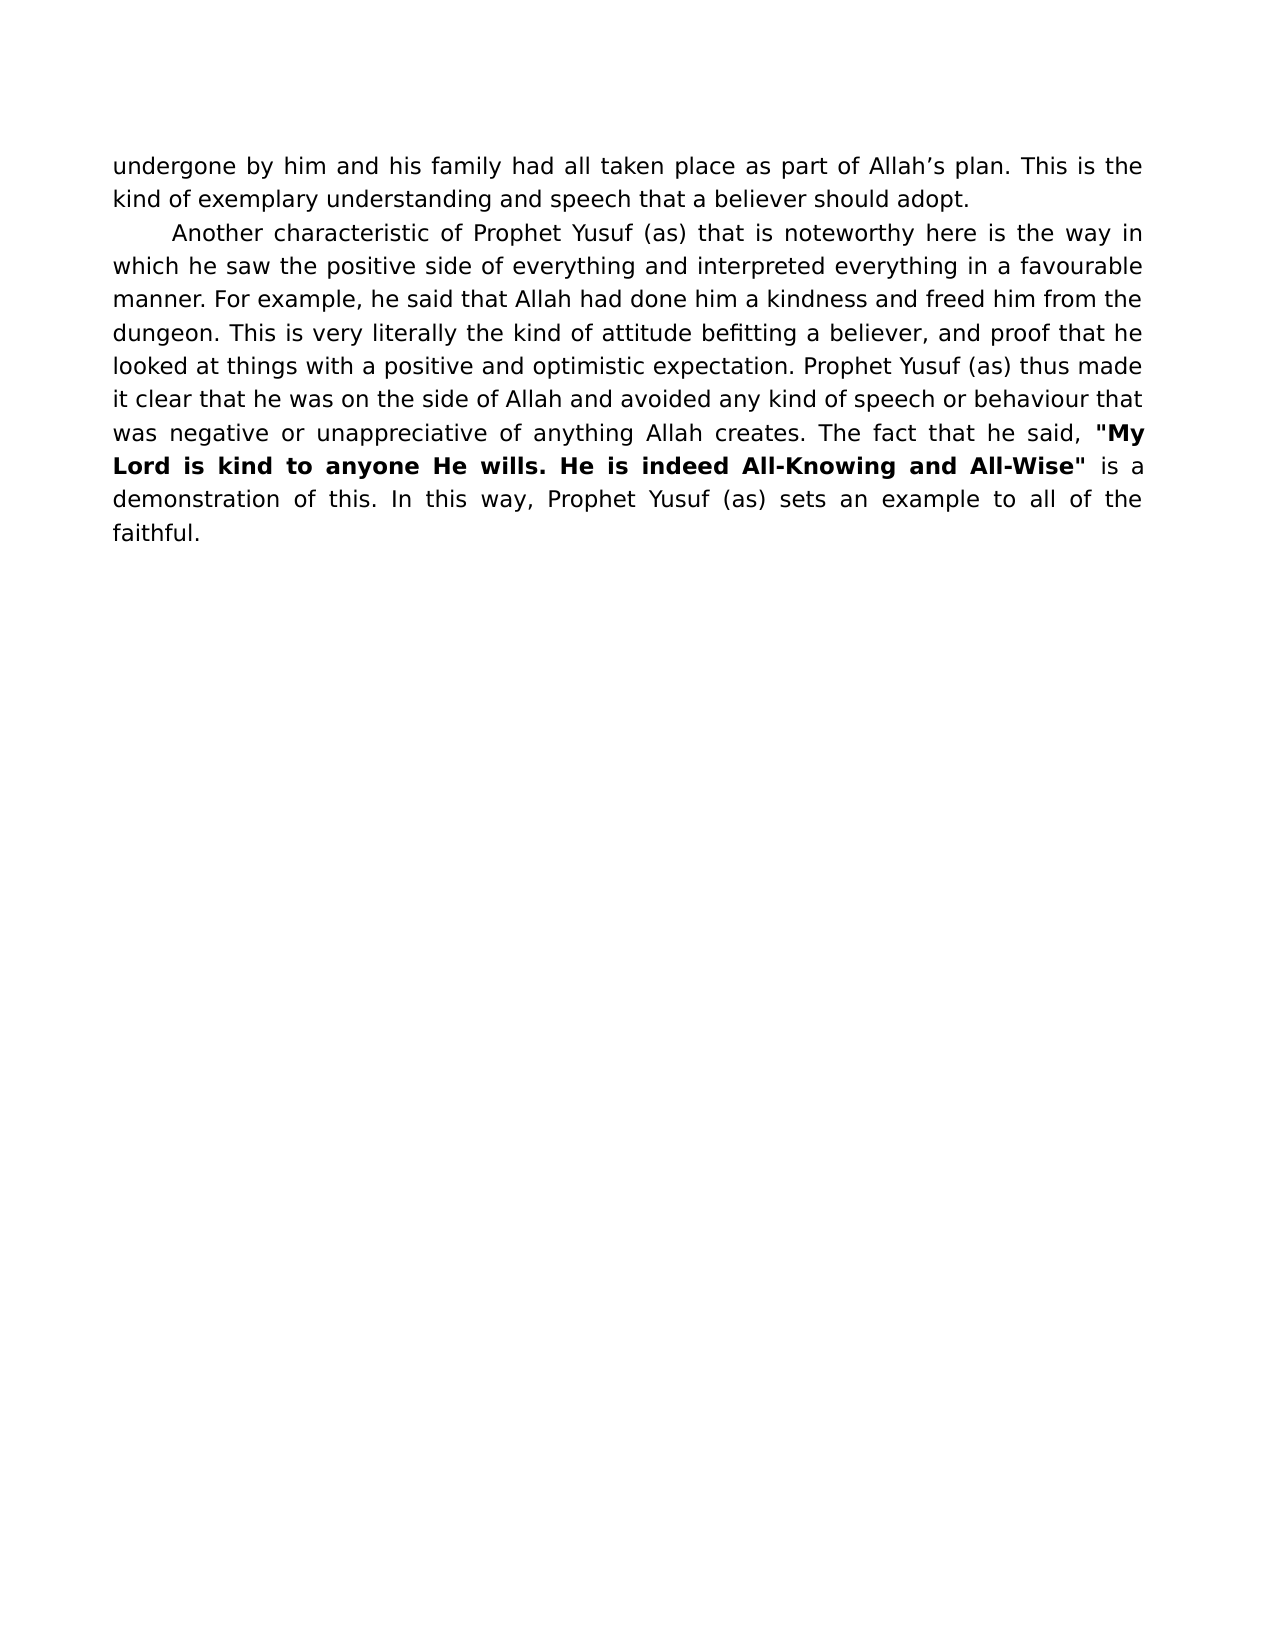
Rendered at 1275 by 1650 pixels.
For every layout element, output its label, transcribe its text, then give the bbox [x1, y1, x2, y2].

text Another characteristic of Prophet Yusuf (as) that is noteworthy here is the way in which he saw the positive side of everything and interpreted everything in a favourable manner. For example, he said that Allah had done him a kindness and freed him from the dungeon. This is very literally the kind of attitude befitting a believer, and proof that he looked at things with a positive and optimistic expectation. Prophet Yusuf (as) thus made it clear that he was on the side of Allah and avoided any kind of speech or behaviour that was negative or unappreciative of anything Allah creates. The fact that he said, "My Lord is kind to anyone He wills. He is indeed All-Knowing and All-Wise" is a demonstration of this. In this way, Prophet Yusuf (as) sets an example to all of the faithful. [112, 214, 1145, 548]
text undergone by him and his family had all taken place as part of Allah’s plan. This is the kind of exemplary understanding and speech that a believer should adopt. [112, 148, 1145, 214]
